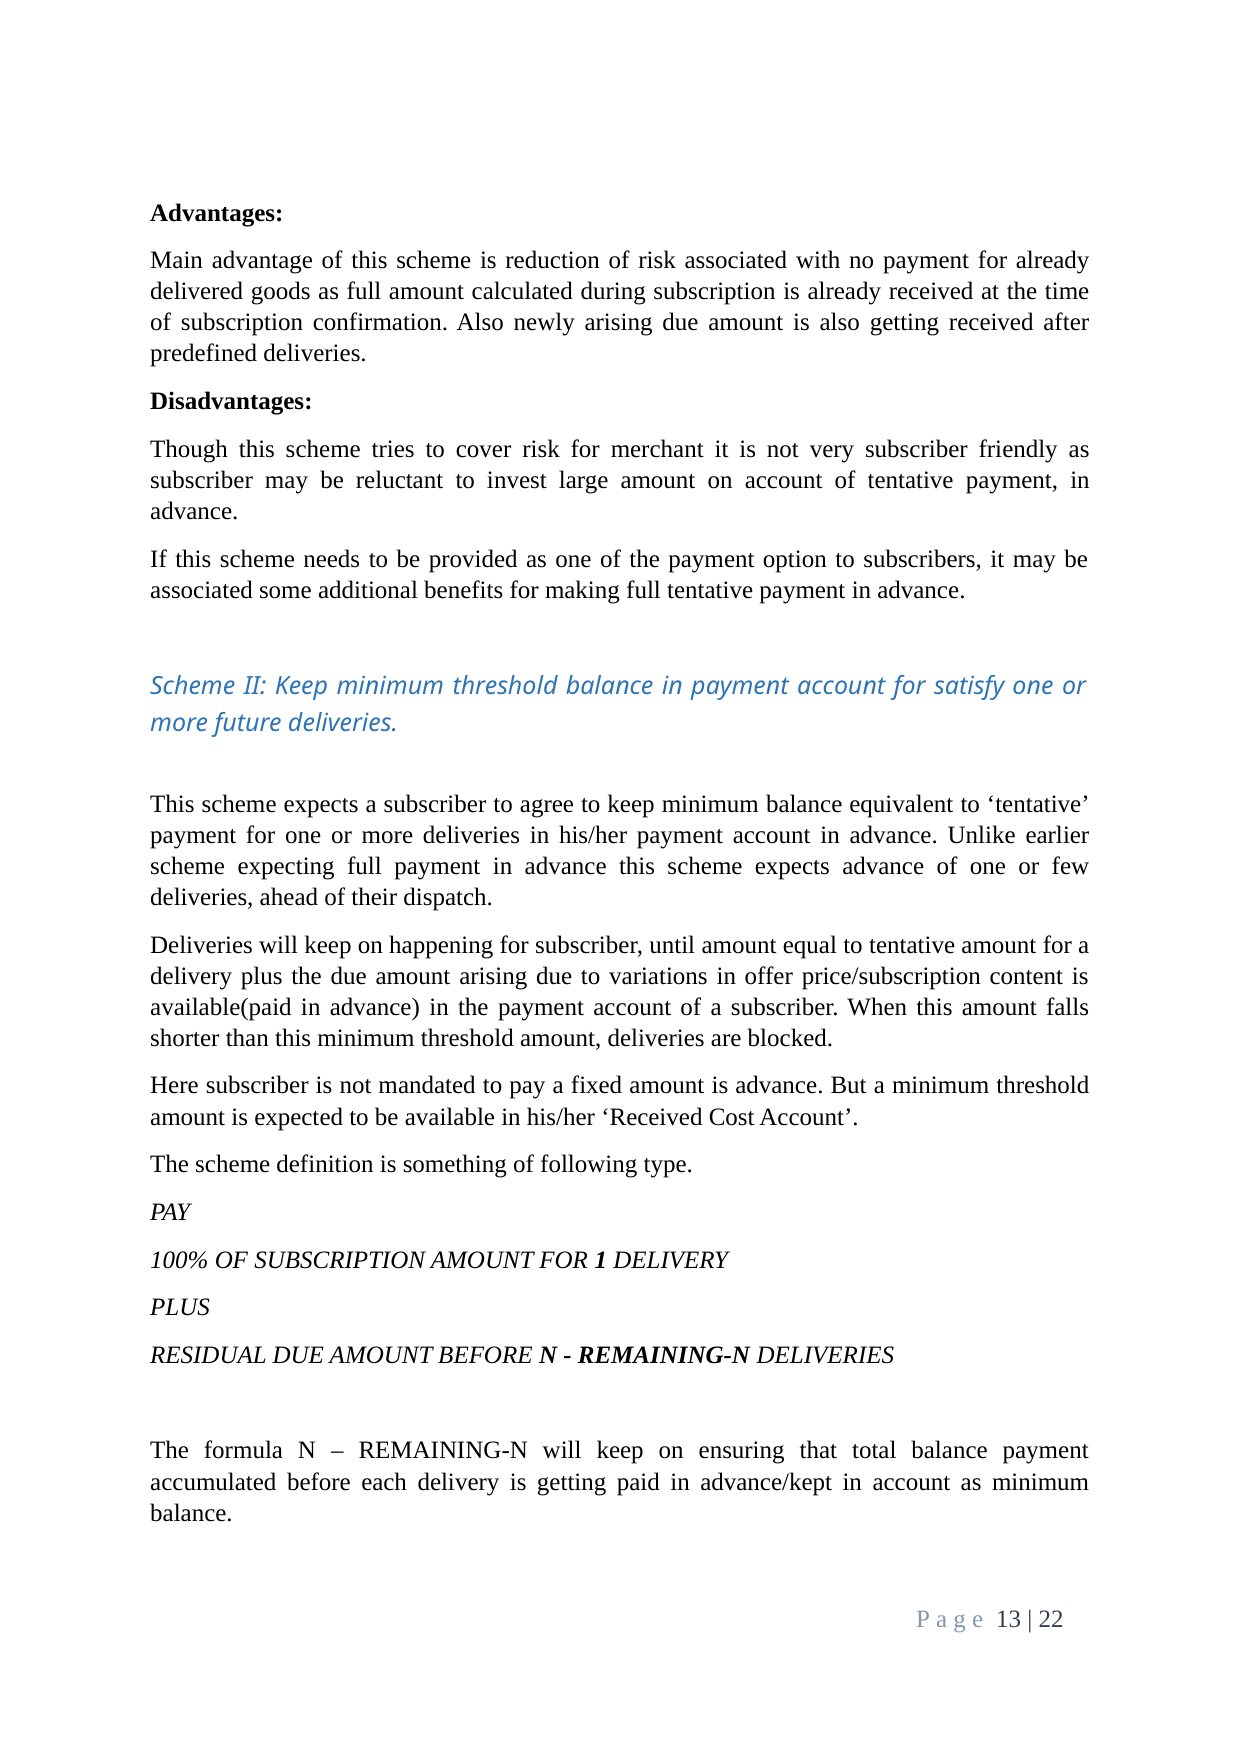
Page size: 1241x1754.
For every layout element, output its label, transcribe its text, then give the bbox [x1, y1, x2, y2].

text 100% OF SUBSCRIPTION AMOUNT FOR 1 DELIVERY [150, 1245, 1090, 1273]
text This scheme expects a subscriber to agree to keep minimum balance equivalent to ‘tentative’ payment for one or more deliveries in his/her payment account in advance. Unlike earlier scheme expecting full payment in advance this scheme expects advance of one or few deliveries, ahead of their dispatch. [150, 789, 1090, 911]
text PLUS [150, 1292, 1090, 1321]
text RESIDUAL DUE AMOUNT BEFORE N - REMAINING-N DELIVERIES [150, 1340, 1090, 1369]
text The formula N – REMAINING-N will keep on ensuring that total balance payment accumulated before each delivery is getting paid in advance/kept in account as minimum balance. [150, 1436, 1090, 1526]
subtitle Scheme II: Keep minimum threshold balance in payment account for satisfy one or more future deliveries. [150, 668, 1090, 738]
text Deliveries will keep on happening for subscriber, until amount equal to tentative amount for a delivery plus the due amount arising due to variations in offer price/subscription content is available(paid in advance) in the payment account of a subscriber. When this amount falls shorter than this minimum threshold amount, deliveries are blocked. [150, 930, 1090, 1052]
text PAY [150, 1197, 1090, 1226]
text If this scheme needs to be provided as one of the payment option to subscribers, it may be associated some additional benefits for making full tentative payment in advance. [150, 544, 1090, 603]
text Main advantage of this scheme is reduction of risk associated with no payment for already delivered goods as full amount calculated during subscription is already received at the time of subscription confirmation. Also newly arising due amount is also getting received after predefined deliveries. [150, 245, 1090, 367]
text Advantages: [150, 198, 1090, 226]
text Disadvantages: [150, 386, 1090, 415]
text Here subscriber is not mandated to pay a fixed amount is advance. But a minimum threshold amount is expected to be available in his/her ‘Received Cost Account’. [150, 1071, 1090, 1130]
text Though this scheme tries to cover risk for merchant it is not very subscriber friendly as subscriber may be reluctant to invest large amount on account of tentative payment, in advance. [150, 434, 1090, 525]
text The scheme definition is something of following type. [150, 1149, 1090, 1178]
